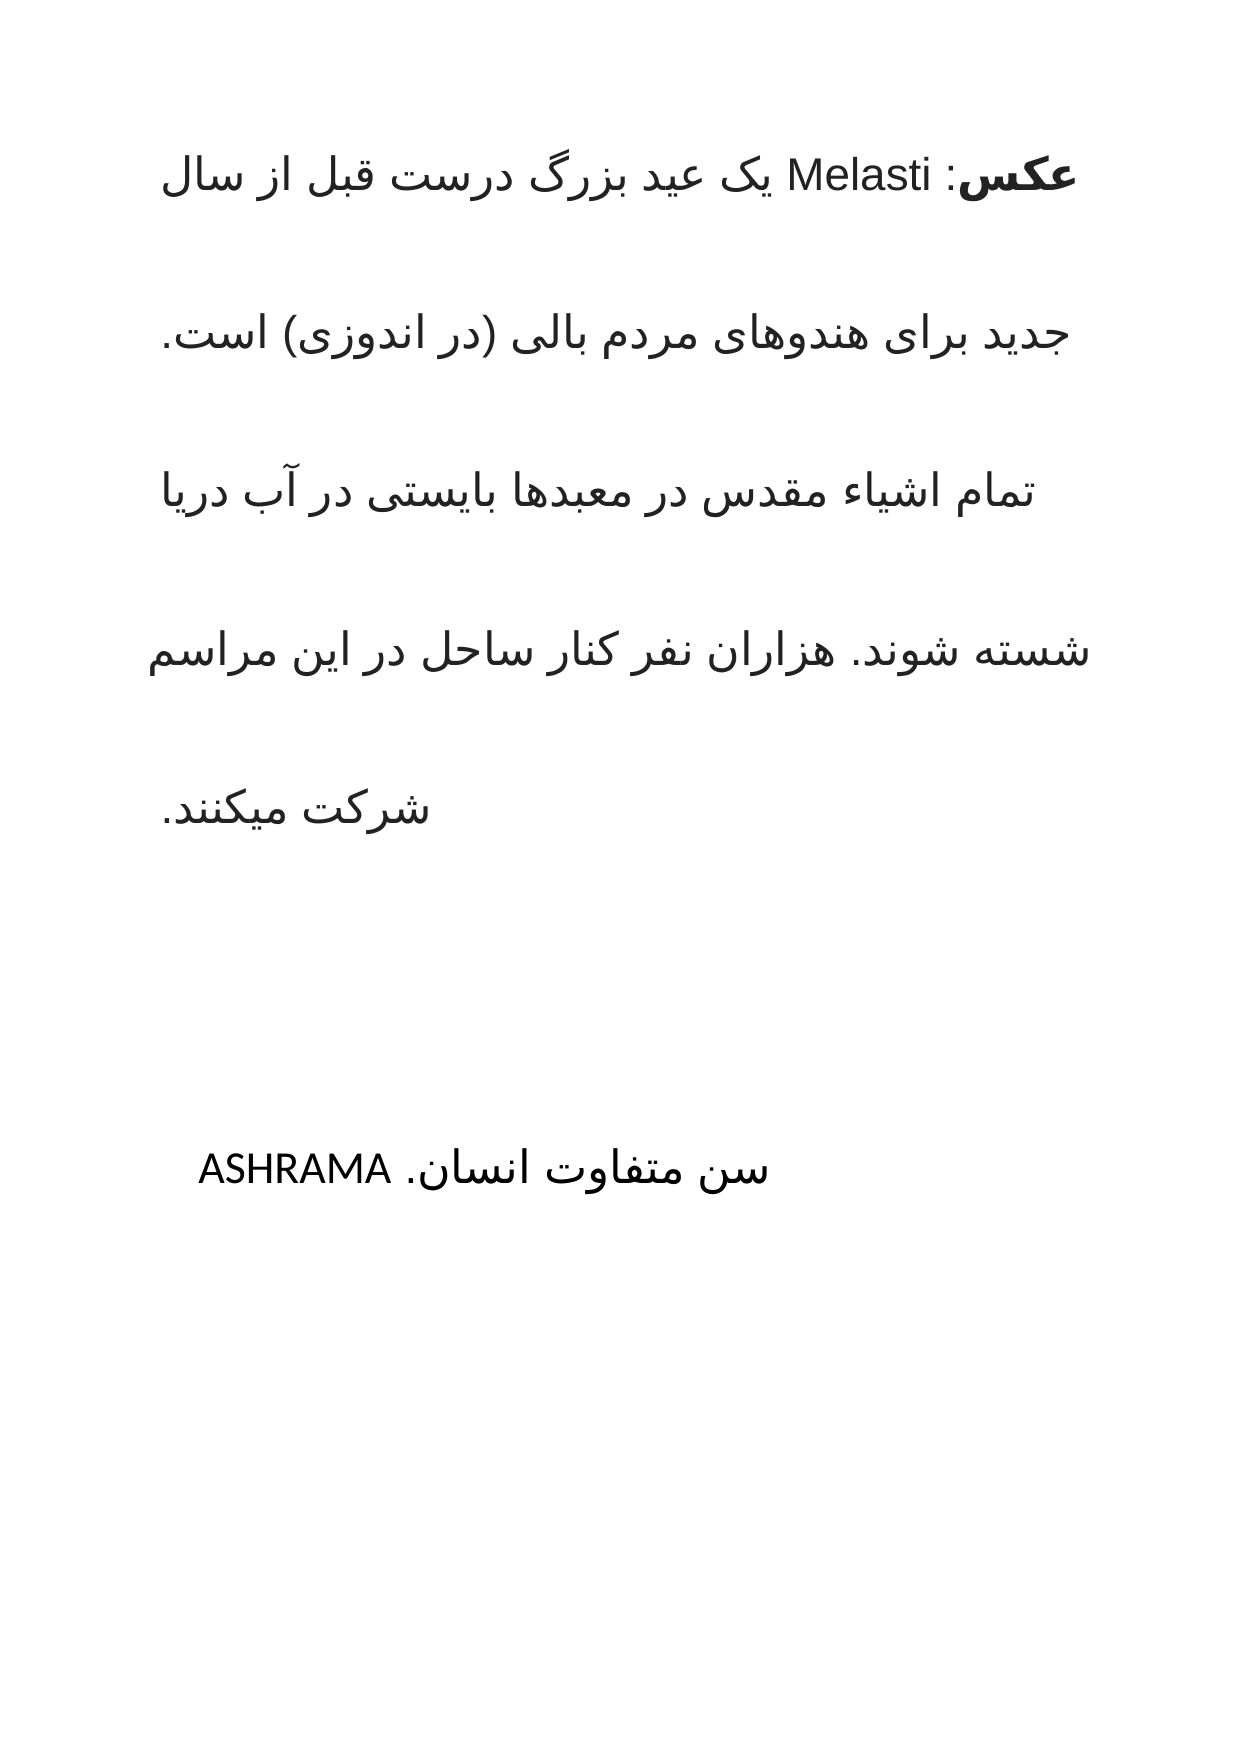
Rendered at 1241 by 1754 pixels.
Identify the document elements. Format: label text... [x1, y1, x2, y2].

text سن متفاوت انسان. ASHRAMA [148, 1139, 1093, 1195]
text عکس: Melasti یک عید بزرگ درست قبل از سال جدید برای هندوهای مردم بالی (در اندوزی) است. تمام اشیاء مقدس در معبدها بایستی در آب دریا شسته شوند. هزاران نفر کنار ساحل در این مراسم شرکت میکنند. [148, 148, 1093, 833]
